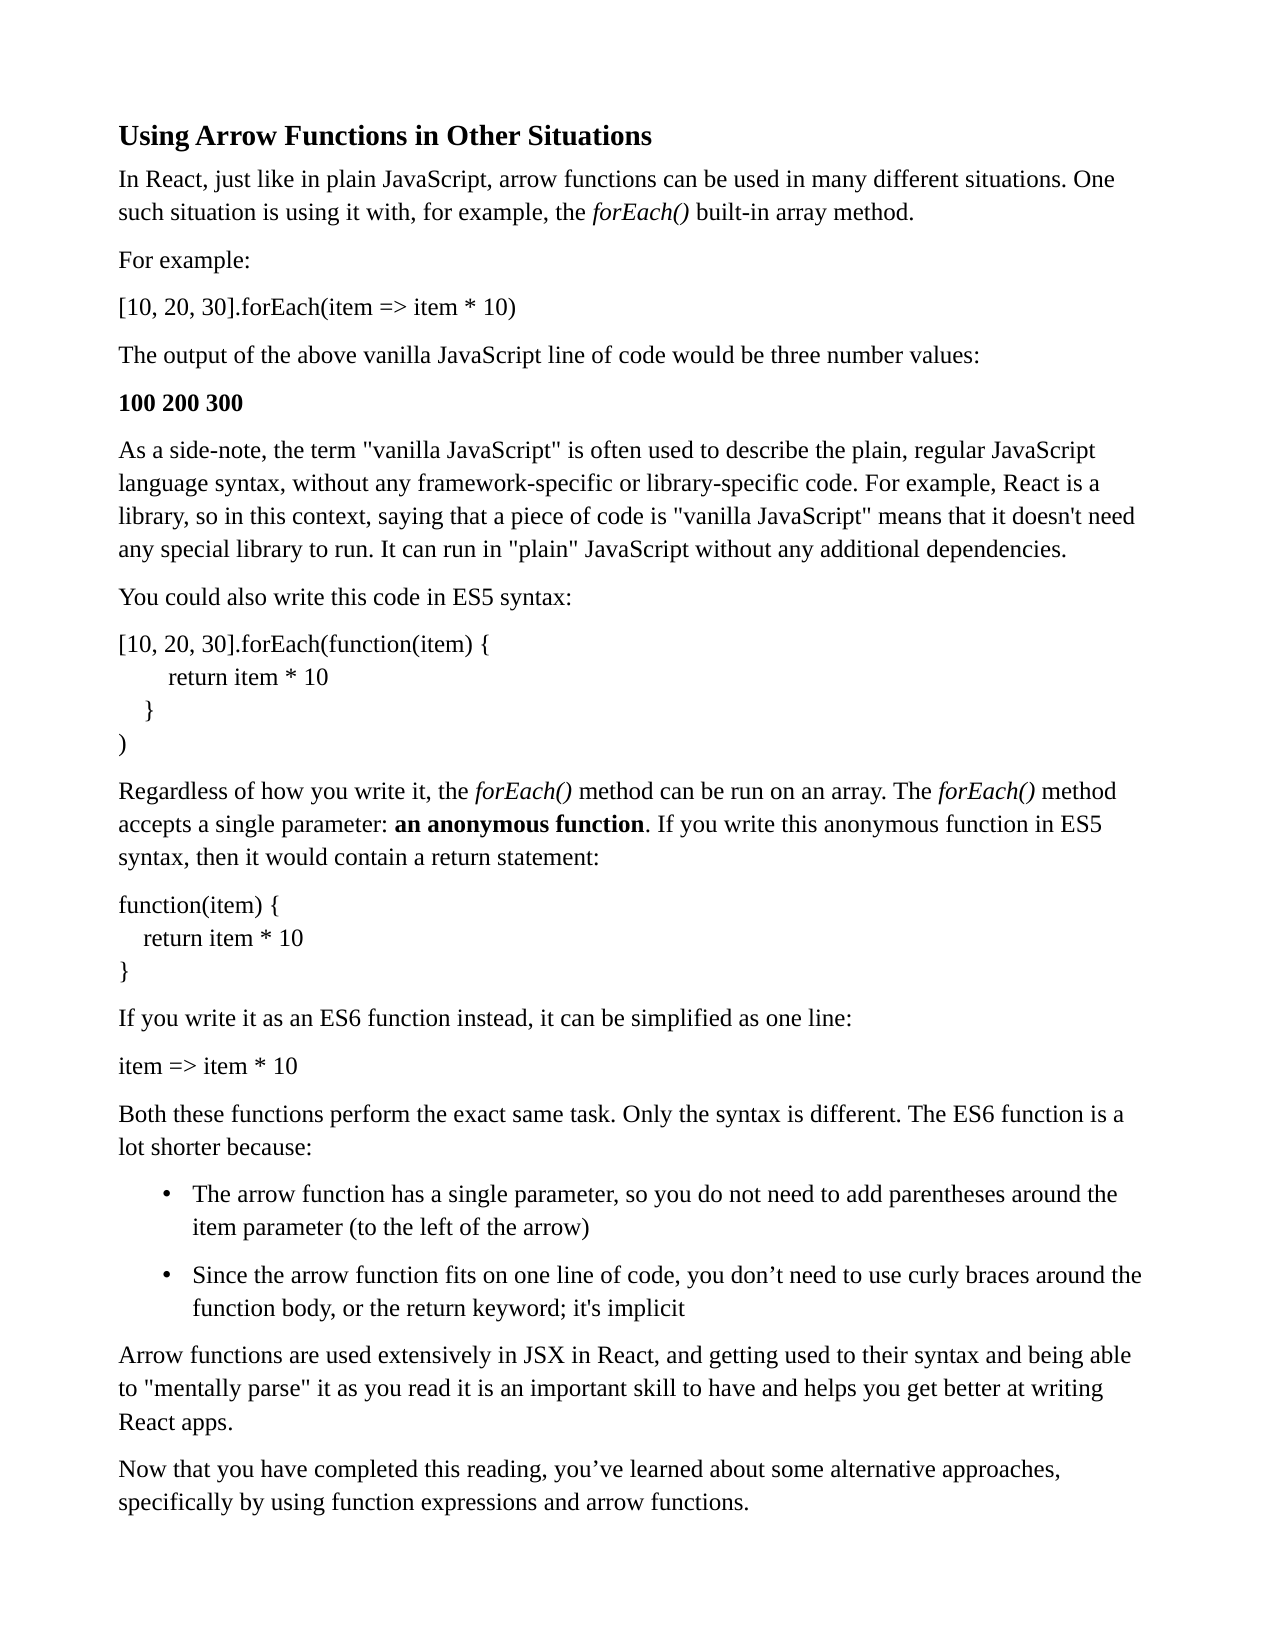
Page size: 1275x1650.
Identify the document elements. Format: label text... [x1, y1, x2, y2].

list The arrow function has a single parameter, so you do not need to add parentheses around the item parameter (to the left of the arrow) [162, 1179, 1157, 1241]
text For example: [118, 245, 1157, 273]
text You could also write this code in ES5 syntax: [118, 582, 1157, 611]
text ) [118, 728, 1157, 757]
text Both these functions perform the exact same task. Only the syntax is different. The ES6 function is a lot shorter because: [118, 1099, 1157, 1160]
text [10, 20, 30].forEach(item => item * 10) [118, 292, 1157, 321]
subtitle Using Arrow Functions in Other Situations [118, 118, 1157, 152]
text Regardless of how you write it, the forEach() method can be run on an array. The forEach() method accepts a single parameter: an anonymous function. If you write this anonymous function in ES5 syntax, then it would contain a return statement: [118, 776, 1157, 871]
text } [118, 956, 1157, 984]
text 100 200 300 [118, 388, 1157, 416]
list Since the arrow function fits on one line of code, you don’t need to use curly braces around the function body, or the return keyword; it's implicit [162, 1260, 1157, 1322]
text [10, 20, 30].forEach(function(item) { [118, 629, 1157, 658]
text } [118, 696, 1157, 724]
text function(item) { [118, 890, 1157, 918]
text Arrow functions are used extensively in JSX in React, and getting used to their syntax and being able to "mentally parse" it as you read it is an important skill to have and helps you get better at writing React apps. [118, 1341, 1157, 1435]
text return item * 10 [118, 662, 1157, 691]
text Now that you have completed this reading, you’ve learned about some alternative approaches, specifically by using function expressions and arrow functions. [118, 1454, 1157, 1516]
text return item * 10 [118, 923, 1157, 952]
text The output of the above vanilla JavaScript line of code would be three number values: [118, 340, 1157, 369]
text item => item * 10 [118, 1051, 1157, 1080]
text In React, just like in plain JavaScript, arrow functions can be used in many different situations. One such situation is using it with, for example, the forEach() built-in array method. [118, 164, 1157, 226]
text If you write it as an ES6 function instead, it can be simplified as one line: [118, 1003, 1157, 1032]
text As a side-note, the term "vanilla JavaScript" is often used to describe the plain, regular JavaScript language syntax, without any framework-specific or library-specific code. For example, React is a library, so in this context, saying that a piece of code is "vanilla JavaScript" means that it doesn't need any special library to run. It can run in "plain" JavaScript without any additional dependencies. [118, 435, 1157, 563]
